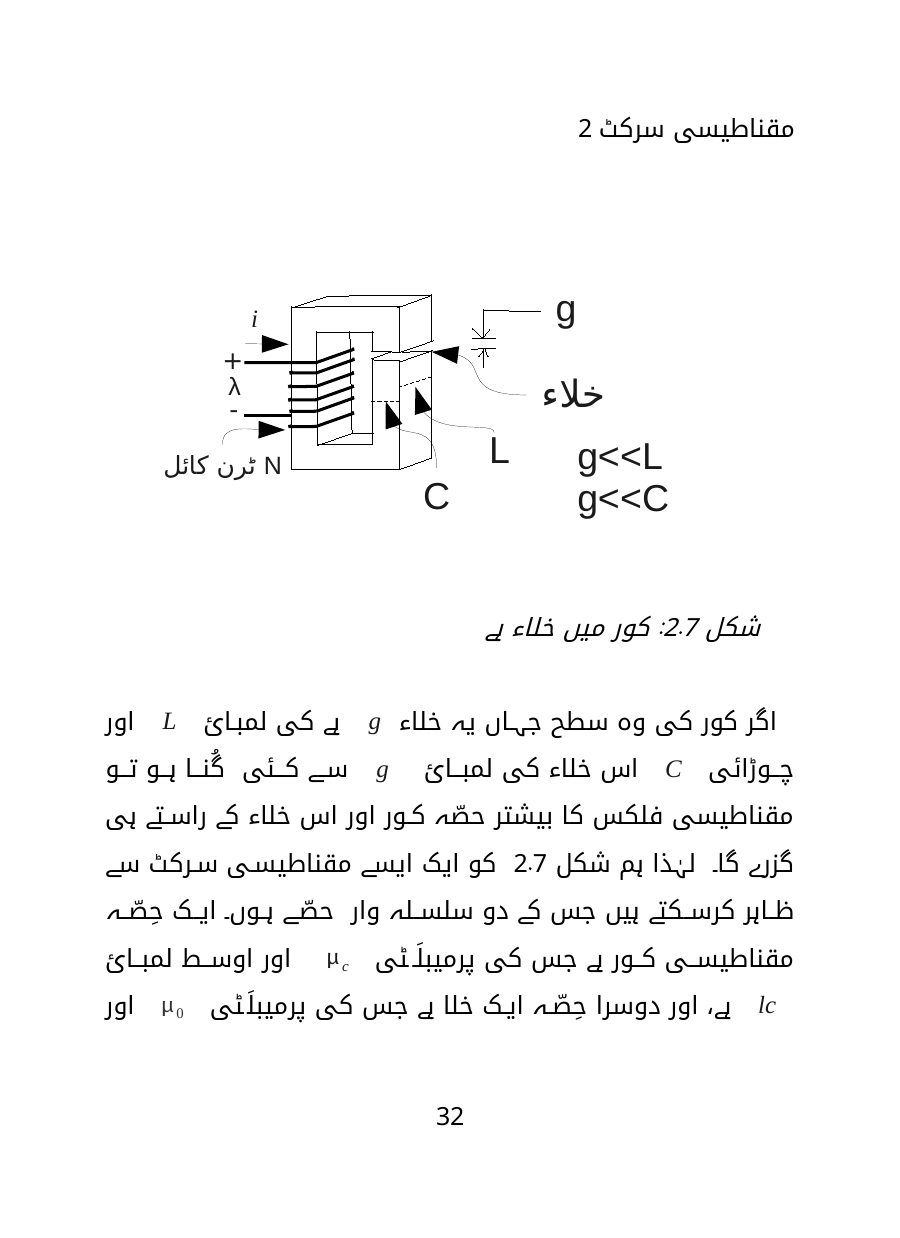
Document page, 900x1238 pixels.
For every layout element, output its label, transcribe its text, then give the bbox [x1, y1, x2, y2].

list اگر کور کی وہ سطح جہاں یہ خلاء ہے کی لمبائ اور چوڑائی اس خلاء کی لمبائ سے کئی گُنا ہو تو مقناطیسی فلکس کا بیشتر حصّہ کور اور اس خلاء کے راستے ہی گزرے گا۔ لہٰذا ہم شکل 2.7 کو ایک ایسے مقناطیسی سرکٹ سے ظاہر کرسکتے ہیں جس کے دو سلسلہ وار حصّے ہوں۔ ایک حِصّہ مقناطیسی کور ہے جس کی پرمیبلَٹی اور اوسط لمبائ ہے، اور دوسرا حِصّہ ایک خلا ہے جس کی پرمیبلَٹی اور لمبائ ہے۔ یہاںکور کے گرد ایک چکر کی لمبائ سے خلا کی لمبائ منفی کرنے سے حاصل ہوگا۔ مقناطیسی فلکس کور اور اس خلا میں یکساں ہے۔ [105, 698, 794, 1030]
text شکل 2.7: کور میں خلاء ہے [140, 195, 760, 651]
